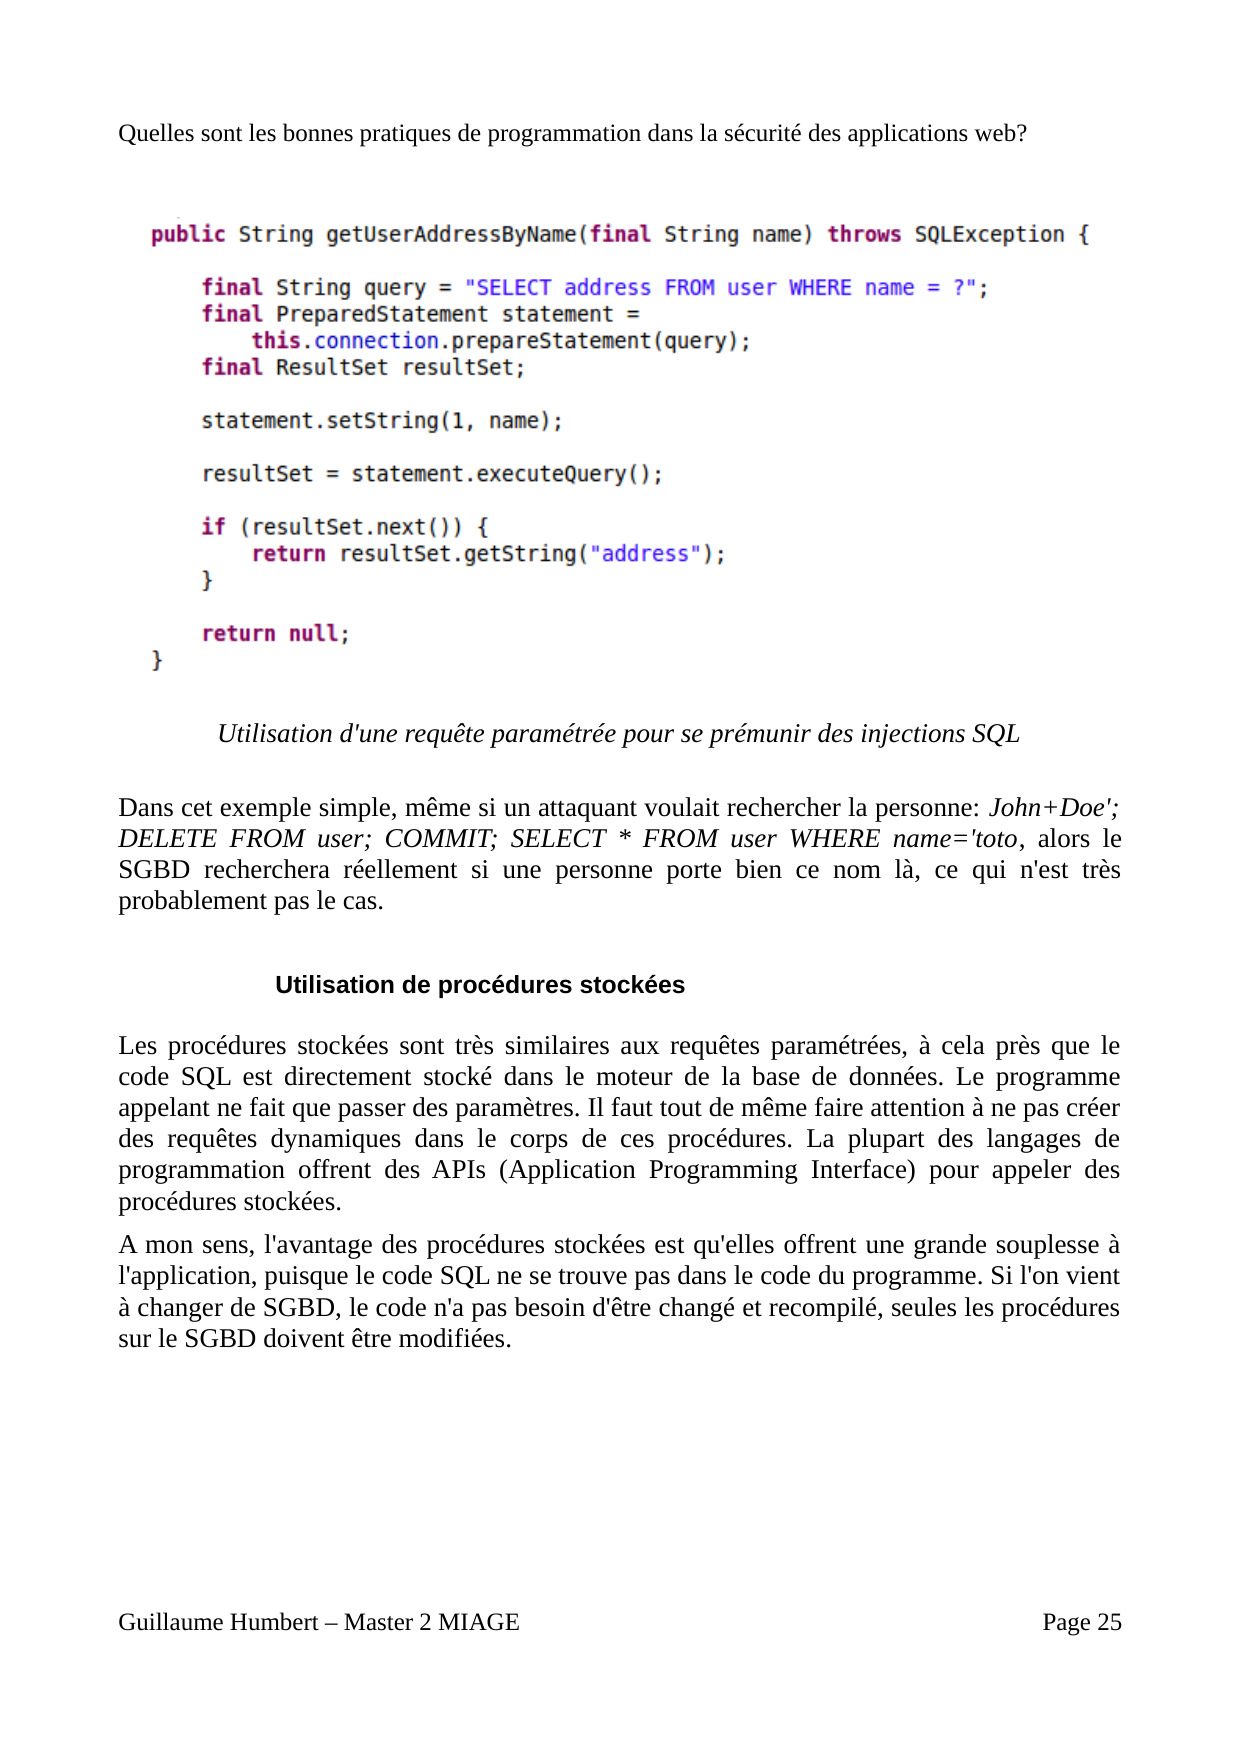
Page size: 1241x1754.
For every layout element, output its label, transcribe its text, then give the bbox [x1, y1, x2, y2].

text Utilisation d'une requête paramétrée pour se prémunir des injections SQL [118, 718, 1122, 749]
subtitle Utilisation de procédures stockées [275, 970, 1122, 999]
text A mon sens, l'avantage des procédures stockées est qu'elles offrent une grande souplesse à l'application, puisque le code SQL ne se trouve pas dans le code du programme. Si l'on vient à changer de SGBD, le code n'a pas besoin d'être changé et recompilé, seules les procédures sur le SGBD doivent être modifiées. [118, 1228, 1122, 1353]
text Les procédures stockées sont très similaires aux requêtes paramétrées, à cela près que le code SQL est directement stocké dans le moteur de la base de données. Le programme appelant ne fait que passer des paramètres. Il faut tout de même faire attention à ne pas créer des requêtes dynamiques dans le corps de ces procédures. La plupart des langages de programmation offrent des APIs (Application Programming Interface) pour appeler des procédures stockées. [118, 1029, 1122, 1216]
picture [146, 217, 1095, 693]
text Dans cet exemple simple, même si un attaquant voulait rechercher la personne: John+Doe'; DELETE FROM user; COMMIT; SELECT * FROM user WHERE name='toto, alors le SGBD recherchera réellement si une personne porte bien ce nom là, ce qui n'est très probablement pas le cas. [118, 791, 1122, 915]
